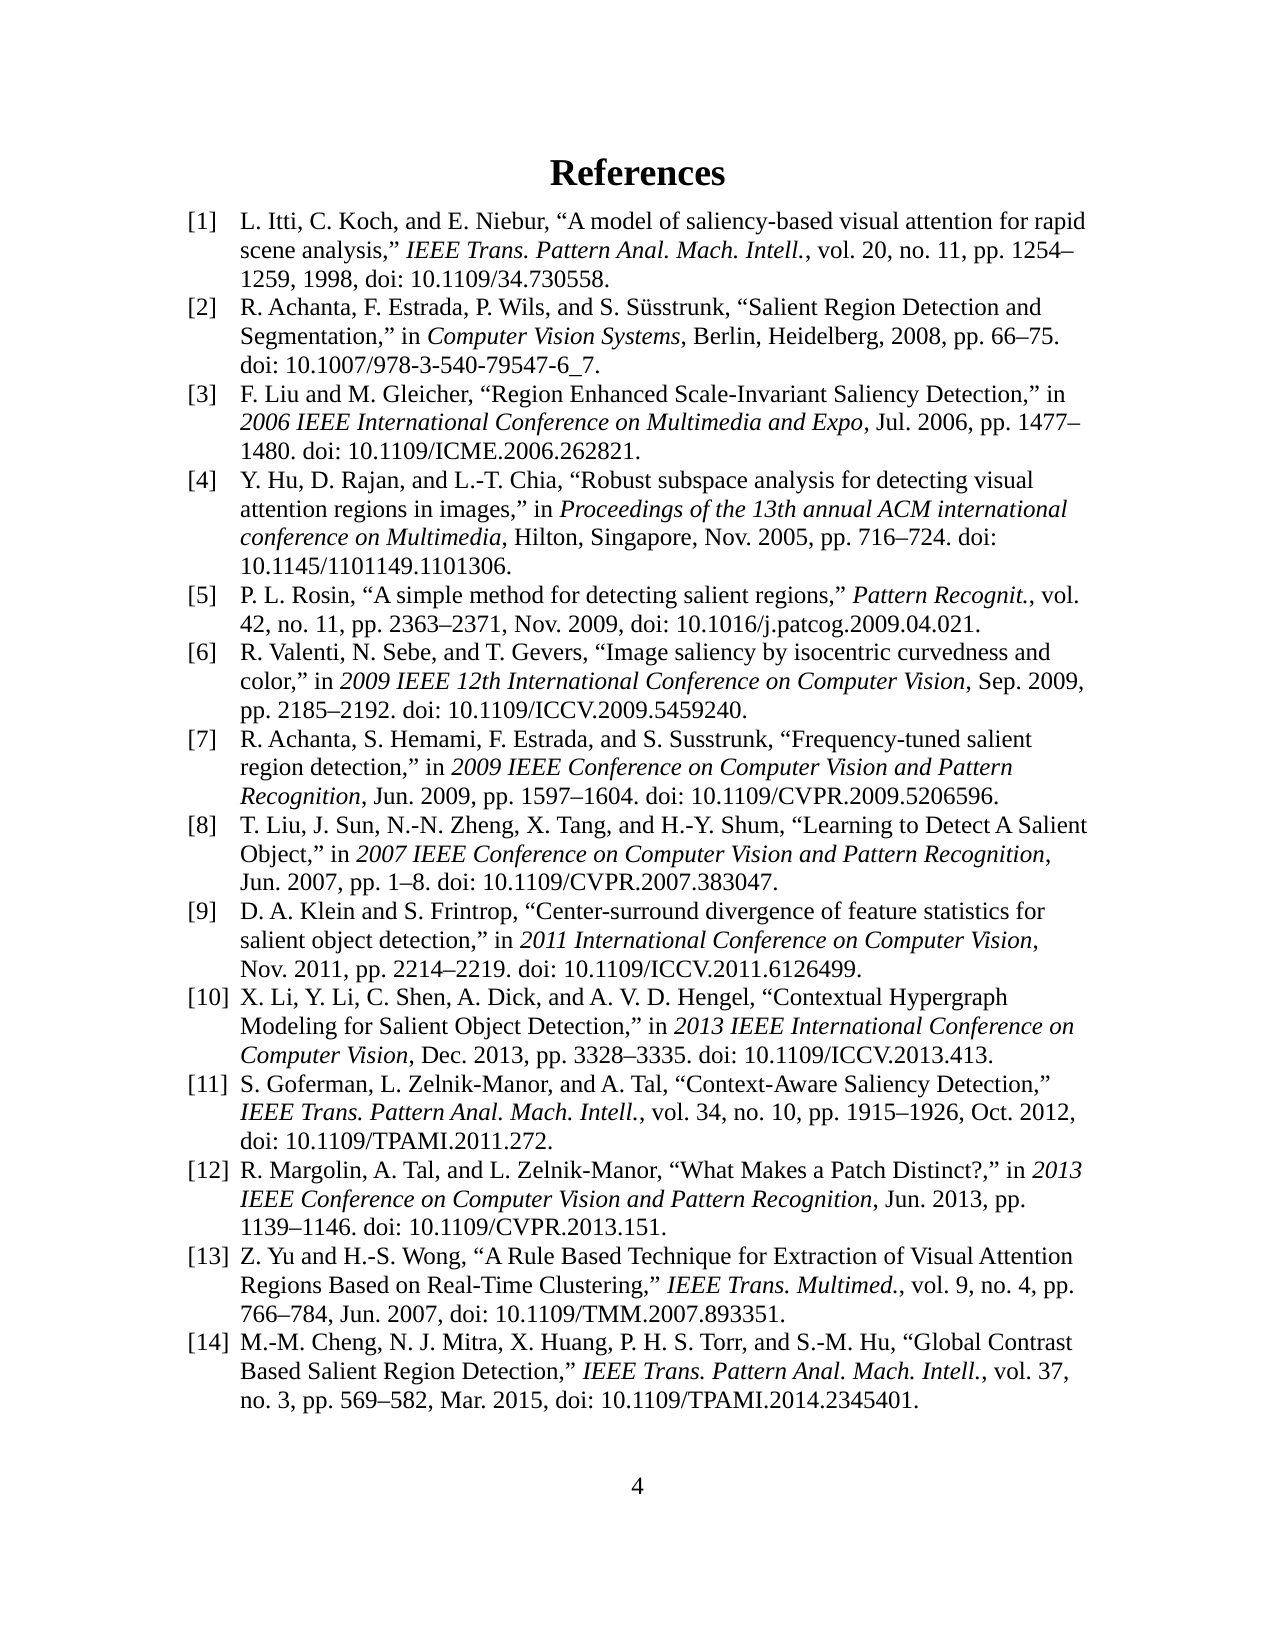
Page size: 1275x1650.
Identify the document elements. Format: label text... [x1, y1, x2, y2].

text [8] T. Liu, J. Sun, N.-N. Zheng, X. Tang, and H.-Y. Shum, “Learning to Detect A Salient Object,” in 2007 IEEE Conference on Computer Vision and Pattern Recognition, Jun. 2007, pp. 1–8. doi: 10.1109/CVPR.2007.383047. [187, 810, 1087, 896]
text [13] Z. Yu and H.-S. Wong, “A Rule Based Technique for Extraction of Visual Attention Regions Based on Real-Time Clustering,” IEEE Trans. Multimed., vol. 9, no. 4, pp. 766–784, Jun. 2007, doi: 10.1109/TMM.2007.893351. [187, 1241, 1087, 1327]
subtitle References [187, 150, 1087, 194]
text [14] M.-M. Cheng, N. J. Mitra, X. Huang, P. H. S. Torr, and S.-M. Hu, “Global Contrast Based Salient Region Detection,” IEEE Trans. Pattern Anal. Mach. Intell., vol. 37, no. 3, pp. 569–582, Mar. 2015, doi: 10.1109/TPAMI.2014.2345401. [187, 1327, 1087, 1414]
text [1] L. Itti, C. Koch, and E. Niebur, “A model of saliency-based visual attention for rapid scene analysis,” IEEE Trans. Pattern Anal. Mach. Intell., vol. 20, no. 11, pp. 1254–1259, 1998, doi: 10.1109/34.730558. [187, 206, 1087, 292]
text [10] X. Li, Y. Li, C. Shen, A. Dick, and A. V. D. Hengel, “Contextual Hypergraph Modeling for Salient Object Detection,” in 2013 IEEE International Conference on Computer Vision, Dec. 2013, pp. 3328–3335. doi: 10.1109/ICCV.2013.413. [187, 982, 1087, 1069]
text [5] P. L. Rosin, “A simple method for detecting salient regions,” Pattern Recognit., vol. 42, no. 11, pp. 2363–2371, Nov. 2009, doi: 10.1016/j.patcog.2009.04.021. [187, 580, 1087, 637]
text [2] R. Achanta, F. Estrada, P. Wils, and S. Süsstrunk, “Salient Region Detection and Segmentation,” in Computer Vision Systems, Berlin, Heidelberg, 2008, pp. 66–75. doi: 10.1007/978-3-540-79547-6_7. [187, 292, 1087, 379]
text [4] Y. Hu, D. Rajan, and L.-T. Chia, “Robust subspace analysis for detecting visual attention regions in images,” in Proceedings of the 13th annual ACM international conference on Multimedia, Hilton, Singapore, Nov. 2005, pp. 716–724. doi: 10.1145/1101149.1101306. [187, 465, 1087, 580]
text [6] R. Valenti, N. Sebe, and T. Gevers, “Image saliency by isocentric curvedness and color,” in 2009 IEEE 12th International Conference on Computer Vision, Sep. 2009, pp. 2185–2192. doi: 10.1109/ICCV.2009.5459240. [187, 637, 1087, 724]
text [11] S. Goferman, L. Zelnik-Manor, and A. Tal, “Context-Aware Saliency Detection,” IEEE Trans. Pattern Anal. Mach. Intell., vol. 34, no. 10, pp. 1915–1926, Oct. 2012, doi: 10.1109/TPAMI.2011.272. [187, 1069, 1087, 1155]
text [12] R. Margolin, A. Tal, and L. Zelnik-Manor, “What Makes a Patch Distinct?,” in 2013 IEEE Conference on Computer Vision and Pattern Recognition, Jun. 2013, pp. 1139–1146. doi: 10.1109/CVPR.2013.151. [187, 1155, 1087, 1241]
text [3] F. Liu and M. Gleicher, “Region Enhanced Scale-Invariant Saliency Detection,” in 2006 IEEE International Conference on Multimedia and Expo, Jul. 2006, pp. 1477–1480. doi: 10.1109/ICME.2006.262821. [187, 379, 1087, 465]
text [7] R. Achanta, S. Hemami, F. Estrada, and S. Susstrunk, “Frequency-tuned salient region detection,” in 2009 IEEE Conference on Computer Vision and Pattern Recognition, Jun. 2009, pp. 1597–1604. doi: 10.1109/CVPR.2009.5206596. [187, 724, 1087, 810]
text [9] D. A. Klein and S. Frintrop, “Center-surround divergence of feature statistics for salient object detection,” in 2011 International Conference on Computer Vision, Nov. 2011, pp. 2214–2219. doi: 10.1109/ICCV.2011.6126499. [187, 896, 1087, 982]
